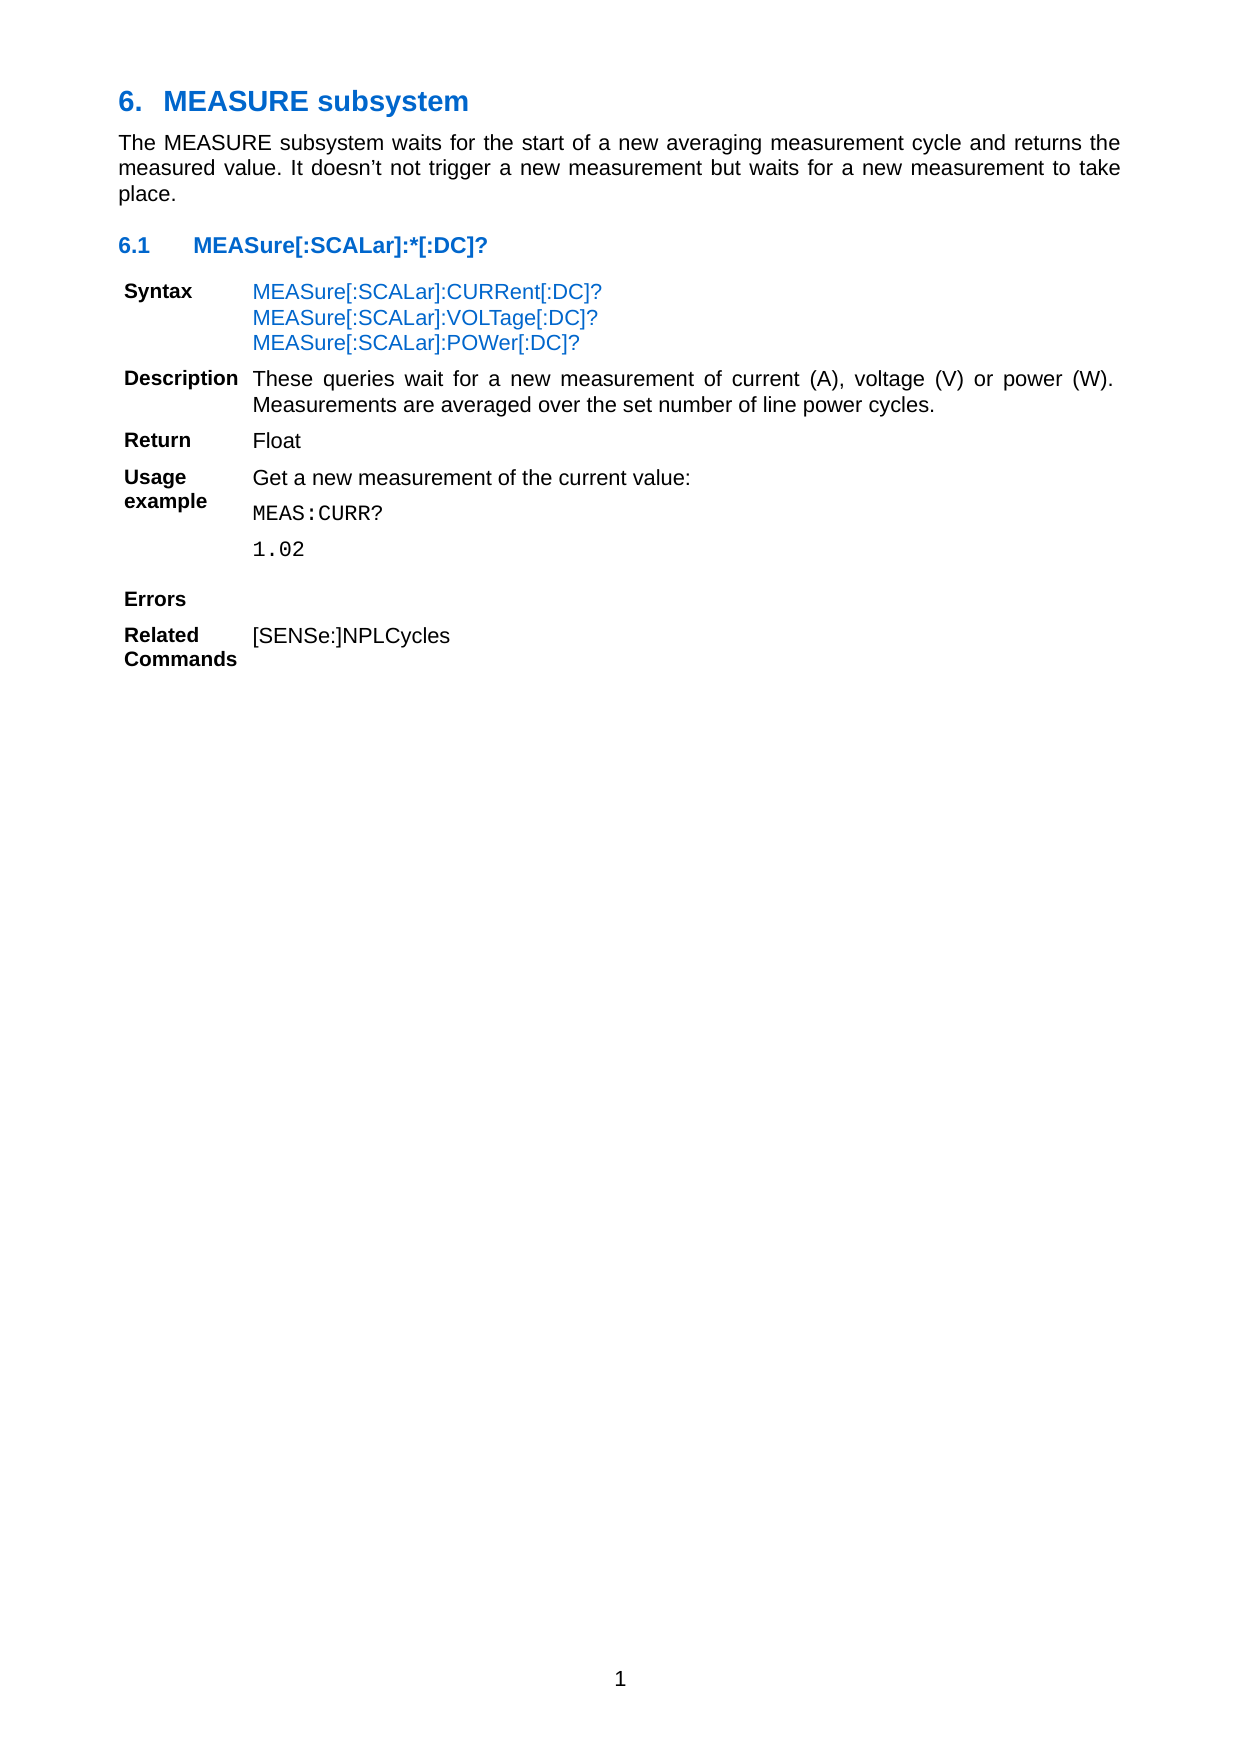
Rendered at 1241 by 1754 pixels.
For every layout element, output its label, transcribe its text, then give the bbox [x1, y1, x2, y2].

table_cell Get a new measurement of the current value: MEAS:CURR? 1.02 [247, 459, 1122, 581]
table_cell Usage example [118, 459, 247, 581]
subtitle MEASURE subsystem [118, 84, 1122, 118]
text The MEASURE subsystem waits for the start of a new averaging measurement cycle and returns the measured value. It doesn’t not trigger a new measurement but waits for a new measurement to take place. [118, 130, 1122, 206]
table_cell Description [118, 361, 247, 422]
table_cell [247, 581, 1122, 617]
table_cell [SENSe:]NPLCycles [247, 617, 1122, 676]
table_cell These queries wait for a new measurement of current (A), voltage (V) or power (W). Measurements are averaged over the set number of line power cycles. [247, 361, 1122, 422]
table_cell Return [118, 423, 247, 459]
table_header MEASure[:SCALar]:CURRent[:DC]? MEASure[:SCALar]:VOLTage[:DC]? MEASure[:SCALar]:POWer[:DC]? [247, 274, 1122, 361]
table_cell Float [247, 423, 1122, 459]
table_cell Errors [118, 581, 247, 617]
table_cell Related Commands [118, 617, 247, 676]
subtitle MEASure[:SCALar]:*[:DC]? [118, 232, 1122, 259]
table_header Syntax [118, 274, 247, 361]
